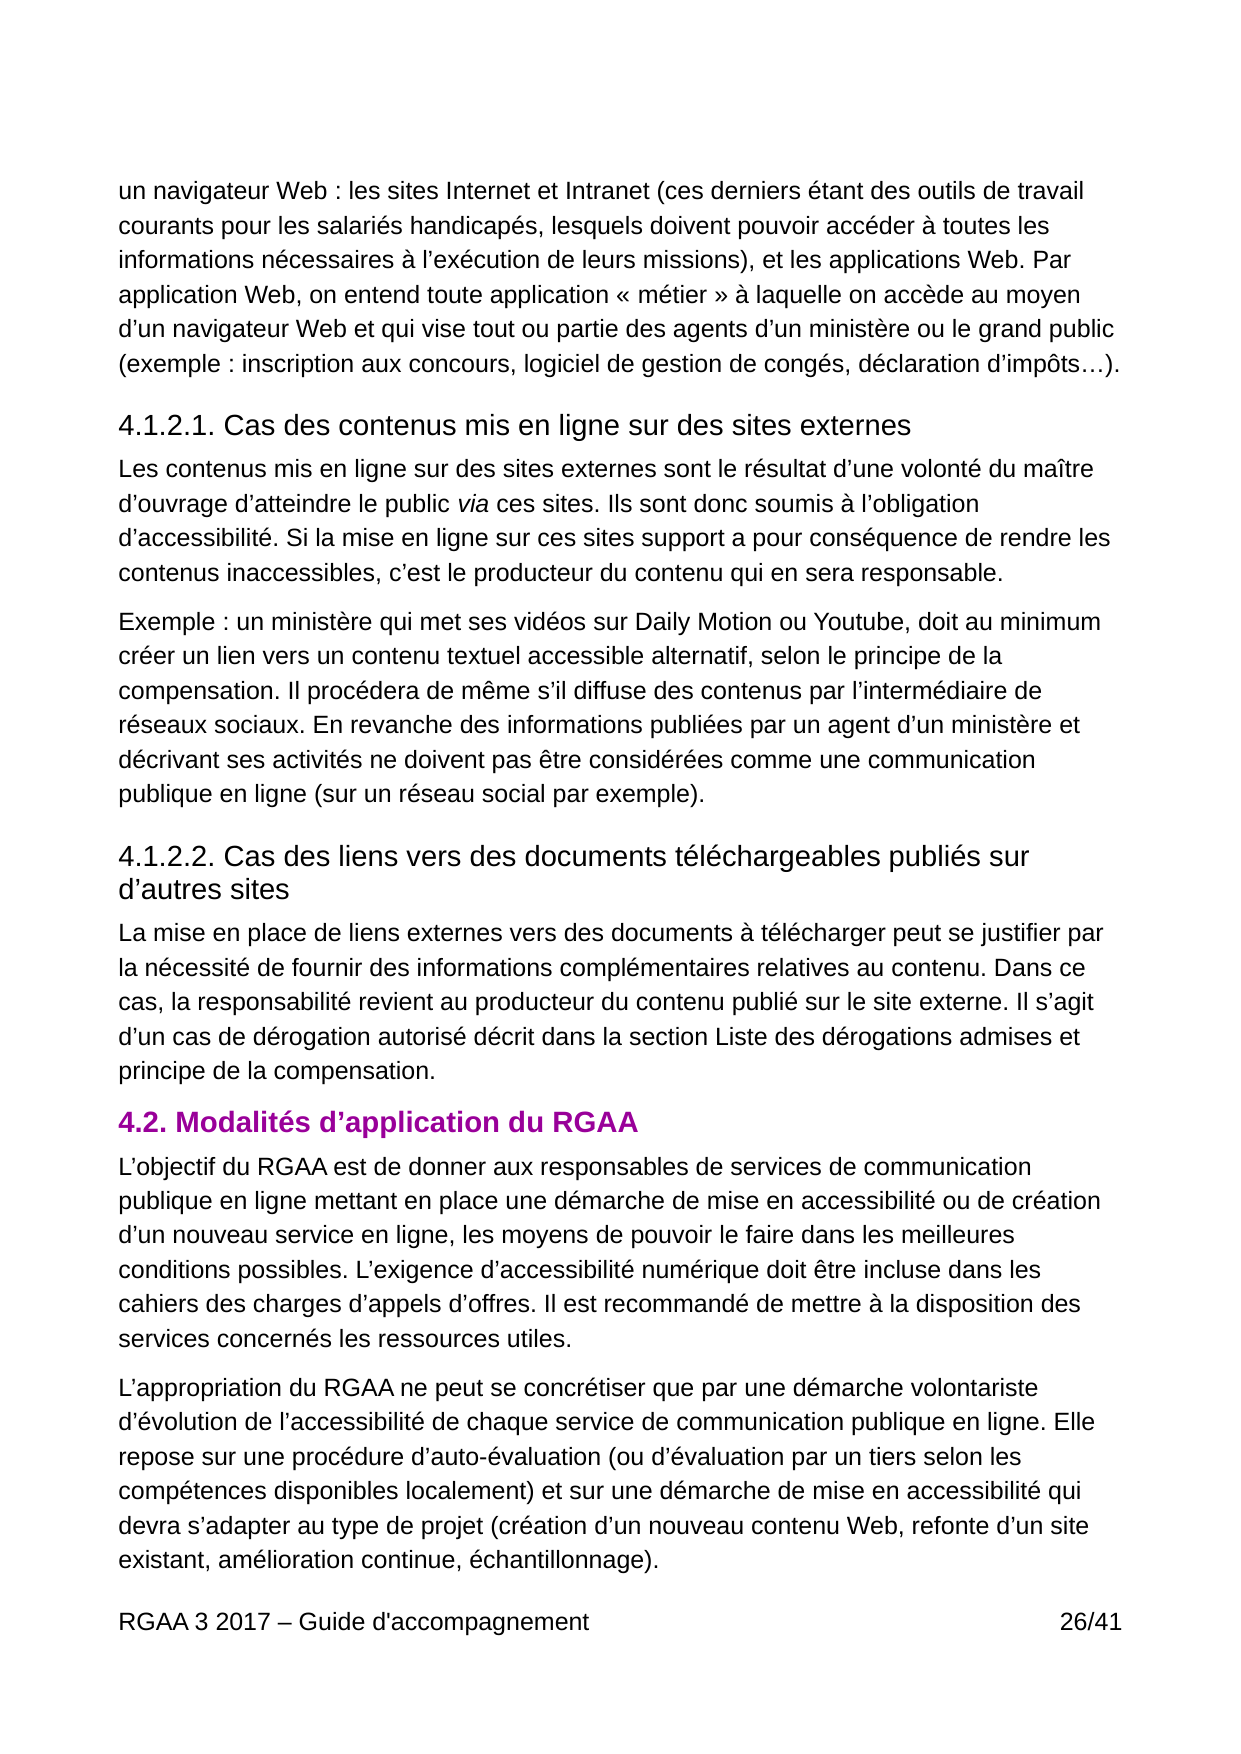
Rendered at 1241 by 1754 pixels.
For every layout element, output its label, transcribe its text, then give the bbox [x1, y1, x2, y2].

text Les contenus mis en ligne sur des sites externes sont le résultat d’une volonté du maître d’ouvrage d’atteindre le public via ces sites. Ils sont donc soumis à l’obligation d’accessibilité. Si la mise en ligne sur ces sites support a pour conséquence de rendre les contenus inaccessibles, c’est le producteur du contenu qui en sera responsable. [118, 454, 1122, 586]
text L’objectif du RGAA est de donner aux responsables de services de communication publique en ligne mettant en place une démarche de mise en accessibilité ou de création d’un nouveau service en ligne, les moyens de pouvoir le faire dans les meilleures conditions possibles. L’exigence d’accessibilité numérique doit être incluse dans les cahiers des charges d’appels d’offres. Il est recommandé de mettre à la disposition des services concernés les ressources utiles. [118, 1151, 1122, 1353]
subtitle 4.1.2.2. Cas des liens vers des documents téléchargeables publiés sur d’autres sites [118, 839, 1122, 906]
text La mise en place de liens externes vers des documents à télécharger peut se justifier par la nécessité de fournir des informations complémentaires relatives au contenu. Dans ce cas, la responsabilité revient au producteur du contenu publié sur le site externe. Il s’agit d’un cas de dérogation autorisé décrit dans la section Liste des dérogations admises et principe de la compensation. [118, 918, 1122, 1085]
subtitle 4.1.2.1. Cas des contenus mis en ligne sur des sites externes [118, 408, 1122, 442]
subtitle 4.2. Modalités d’application du RGAA [118, 1105, 1122, 1139]
text Exemple : un ministère qui met ses vidéos sur Daily Motion ou Youtube, doit au minimum créer un lien vers un contenu textuel accessible alternatif, selon le principe de la compensation. Il procédera de même s’il diffuse des contenus par l’intermédiaire de réseaux sociaux. En revanche des informations publiées par un agent d’un ministère et décrivant ses activités ne doivent pas être considérées comme une communication publique en ligne (sur un réseau social par exemple). [118, 607, 1122, 808]
text L’appropriation du RGAA ne peut se concrétiser que par une démarche volontariste d’évolution de l’accessibilité de chaque service de communication publique en ligne. Elle repose sur une procédure d’auto-évaluation (ou d’évaluation par un tiers selon les compétences disponibles localement) et sur une démarche de mise en accessibilité qui devra s’adapter au type de projet (création d’un nouveau contenu Web, refonte d’un site existant, amélioration continue, échantillonnage). [118, 1373, 1122, 1574]
text un navigateur Web : les sites Internet et Intranet (ces derniers étant des outils de travail courants pour les salariés handicapés, lesquels doivent pouvoir accéder à toutes les informations nécessaires à l’exécution de leurs missions), et les applications Web. Par application Web, on entend toute application « métier » à laquelle on accède au moyen d’un navigateur Web et qui vise tout ou partie des agents d’un ministère ou le grand public (exemple : inscription aux concours, logiciel de gestion de congés, déclaration d’impôts…). [118, 176, 1122, 377]
